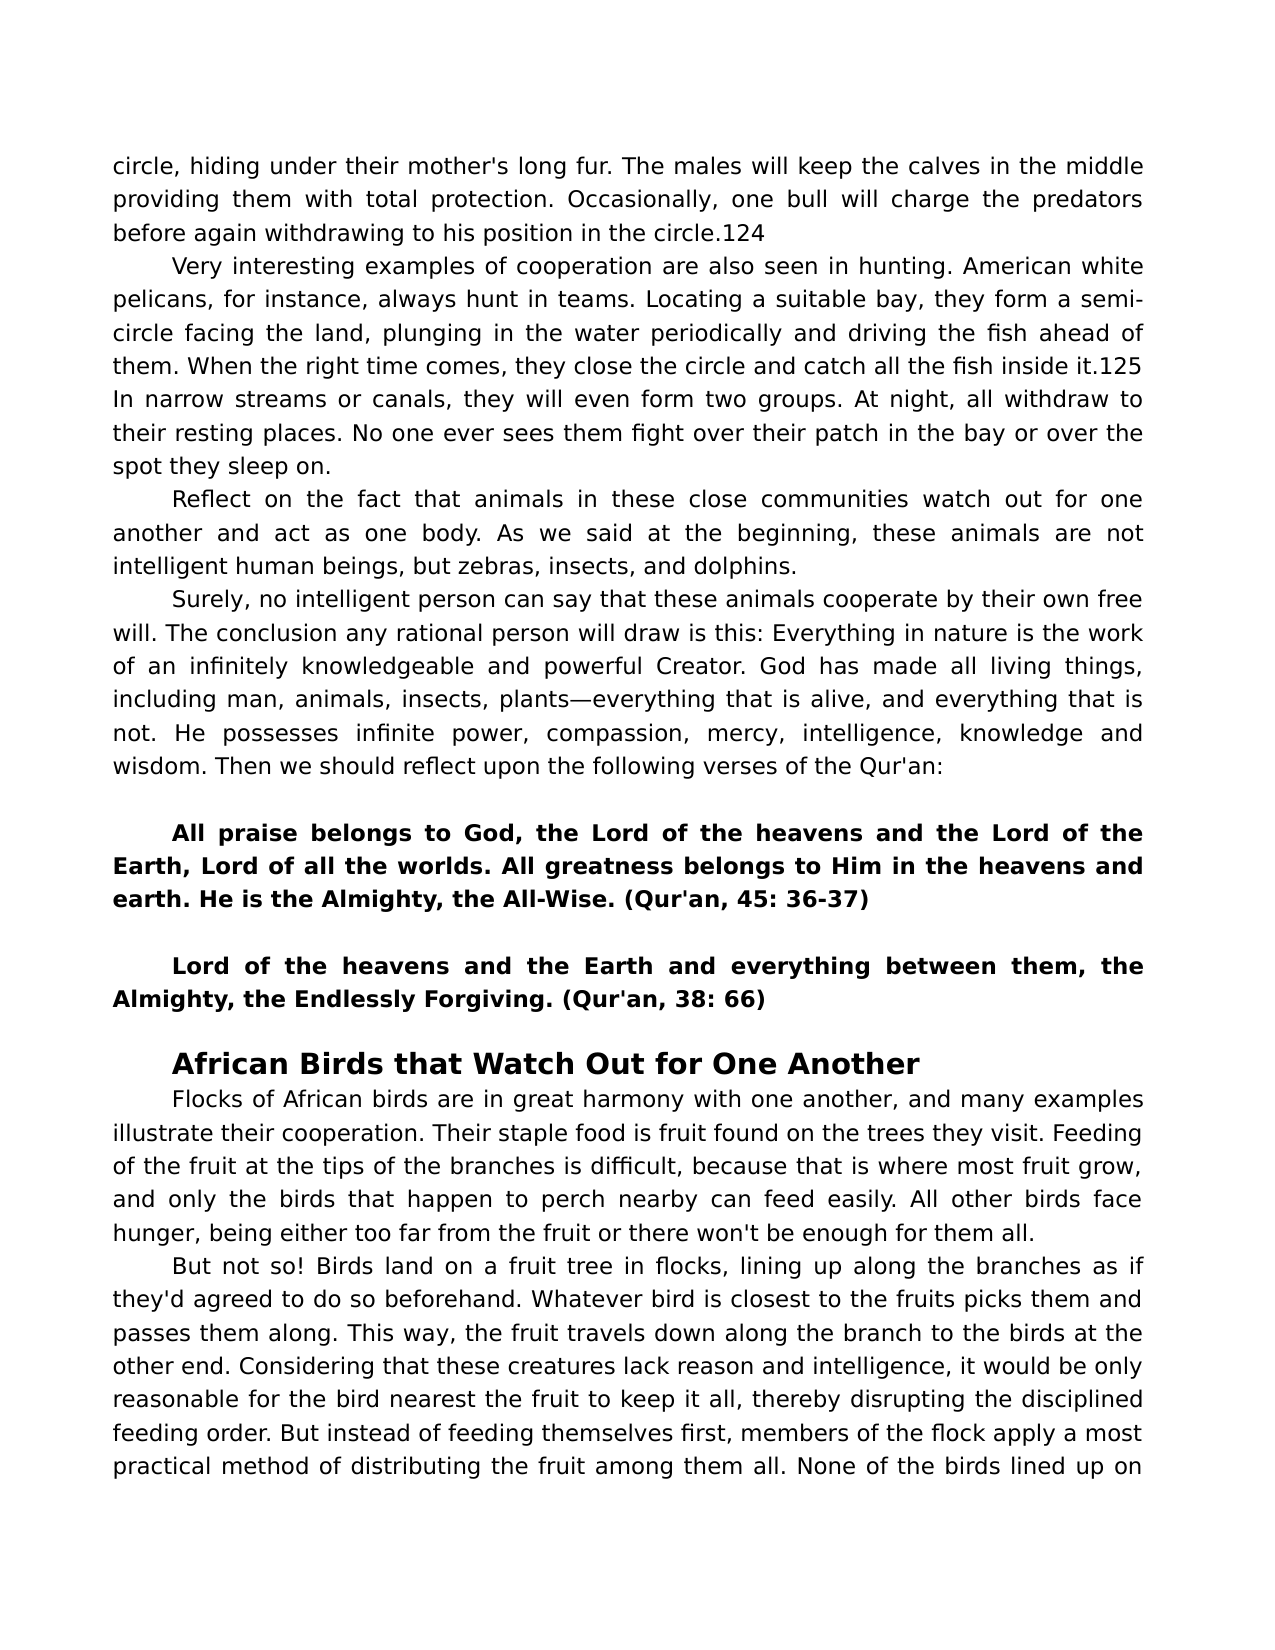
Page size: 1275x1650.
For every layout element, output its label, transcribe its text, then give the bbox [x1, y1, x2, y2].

text Surely, no intelligent person can say that these animals cooperate by their own free will. The conclusion any rational person will draw is this: Everything in nature is the work of an infinitely knowledgeable and powerful Creator. God has made all living things, including man, animals, insects, plants—everything that is alive, and everything that is not. He possesses infinite power, compassion, mercy, intelligence, knowledge and wisdom. Then we should reflect upon the following verses of the Qur'an: [112, 581, 1145, 781]
text circle, hiding under their mother's long fur. The males will keep the calves in the middle providing them with total protection. Occasionally, one bull will charge the predators before again withdrawing to his position in the circle.124 [112, 148, 1145, 248]
text All praise belongs to God, the Lord of the heavens and the Lord of the Earth, Lord of all the worlds. All greatness belongs to Him in the heavens and earth. He is the Almighty, the All-Wise. (Qur'an, 45: 36-37) [112, 814, 1145, 914]
text Reflect on the fact that animals in these close communities watch out for one another and act as one body. As we said at the beginning, these animals are not intelligent human beings, but zebras, insects, and dolphins. [112, 481, 1145, 581]
text Very interesting examples of cooperation are also seen in hunting. American white pelicans, for instance, always hunt in teams. Locating a suitable bay, they form a semi-circle facing the land, plunging in the water periodically and driving the fish ahead of them. When the right time comes, they close the circle and catch all the fish inside it.125 In narrow streams or canals, they will even form two groups. At night, all withdraw to their resting places. No one ever sees them fight over their patch in the bay or over the spot they sleep on. [112, 248, 1145, 481]
text Lord of the heavens and the Earth and everything between them, the Almighty, the Endlessly Forgiving. (Qur'an, 38: 66) [112, 948, 1145, 1014]
text Flocks of African birds are in great harmony with one another, and many examples illustrate their cooperation. Their staple food is fruit found on the trees they visit. Feeding of the fruit at the tips of the branches is difficult, because that is where most fruit grow, and only the birds that happen to perch nearby can feed easily. All other birds face hunger, being either too far from the fruit or there won't be enough for them all. [112, 1081, 1145, 1248]
text African Birds that Watch Out for One Another [112, 1048, 1145, 1081]
text But not so! Birds land on a fruit tree in flocks, lining up along the branches as if they'd agreed to do so beforehand. Whatever bird is closest to the fruits picks them and passes them along. This way, the fruit travels down along the branch to the birds at the other end. Considering that these creatures lack reason and intelligence, it would be only reasonable for the bird nearest the fruit to keep it all, thereby disrupting the disciplined feeding order. But instead of feeding themselves first, members of the flock apply a most practical method of distributing the fruit among them all. None of the birds lined up on [112, 1248, 1145, 1481]
